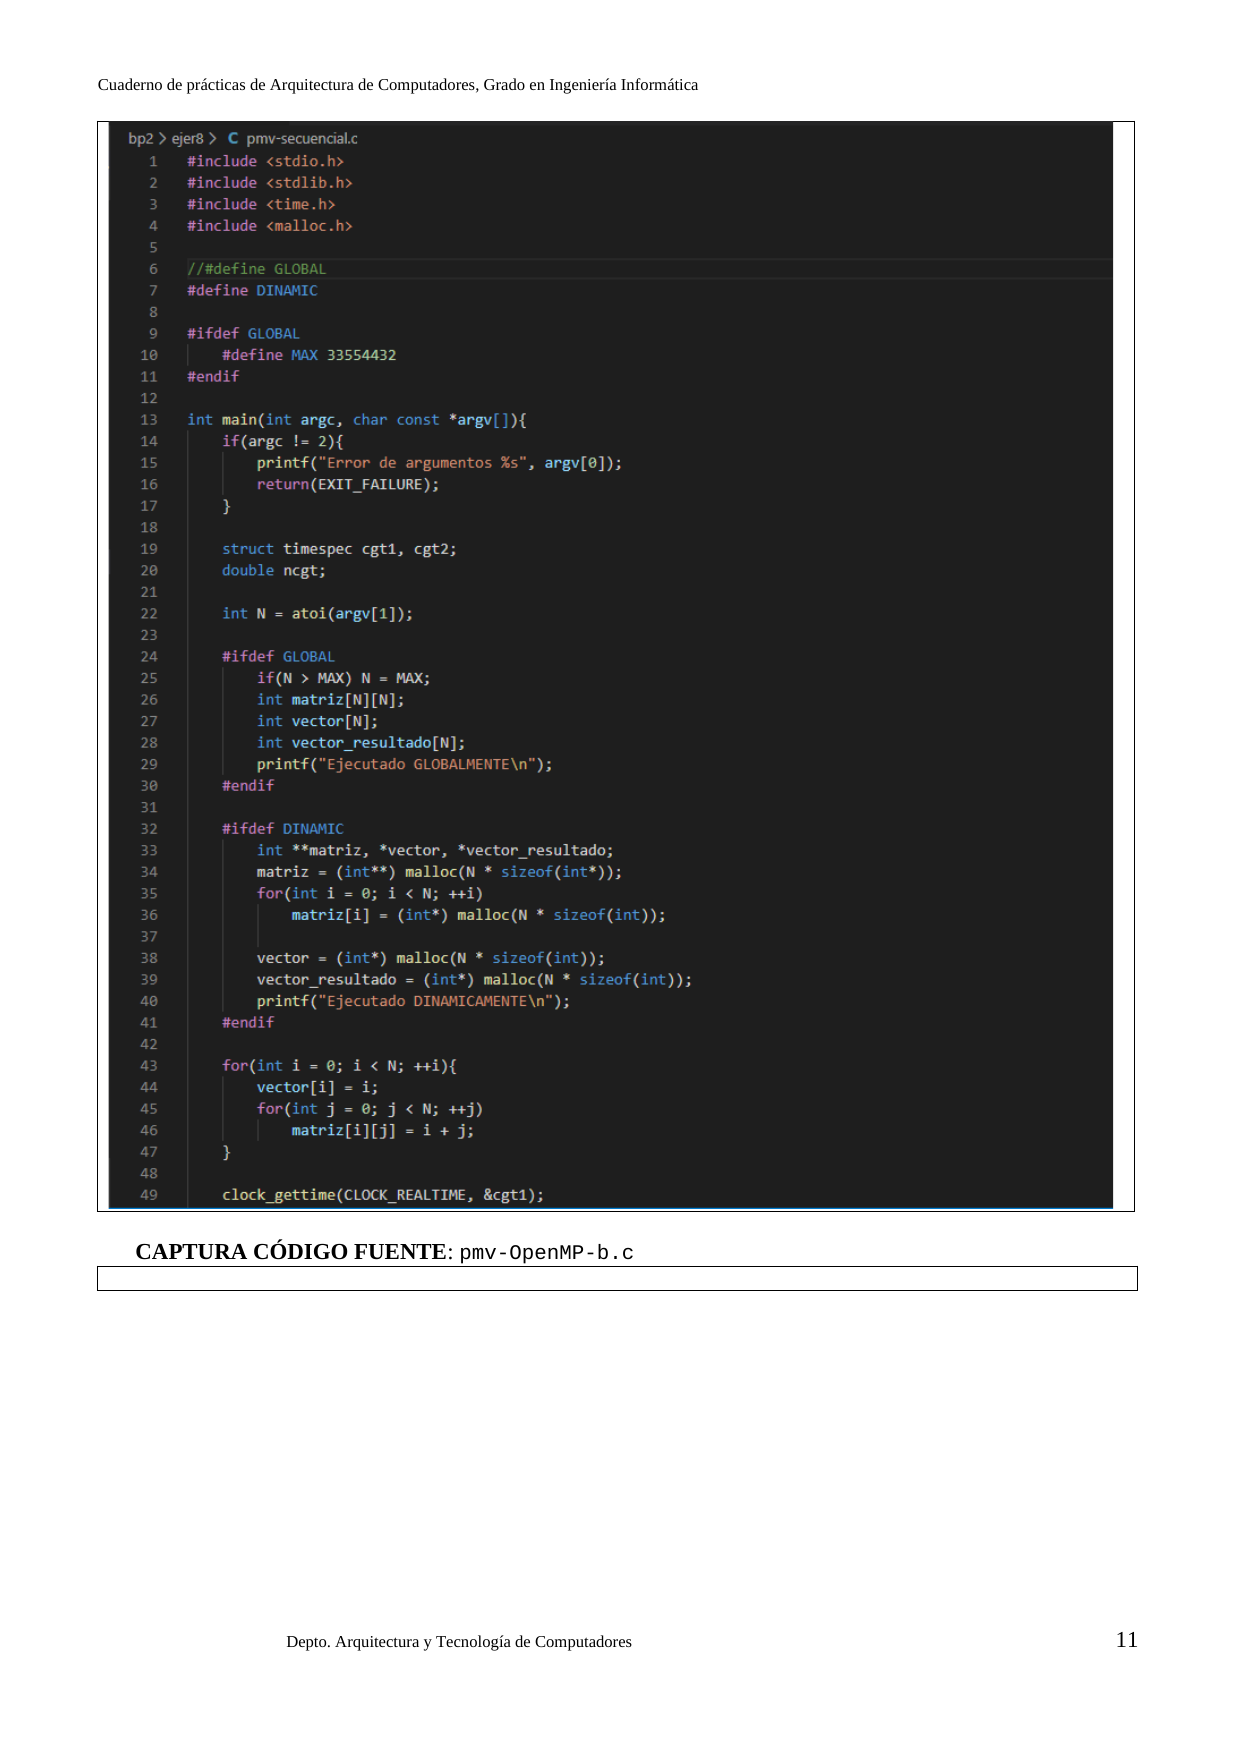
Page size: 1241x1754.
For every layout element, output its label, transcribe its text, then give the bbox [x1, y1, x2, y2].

table_header [98, 122, 1134, 1211]
text CAPTURA CÓDIGO FUENTE: pmv-OpenMP-b.c [135, 1238, 1138, 1266]
table_header [98, 1267, 1137, 1290]
